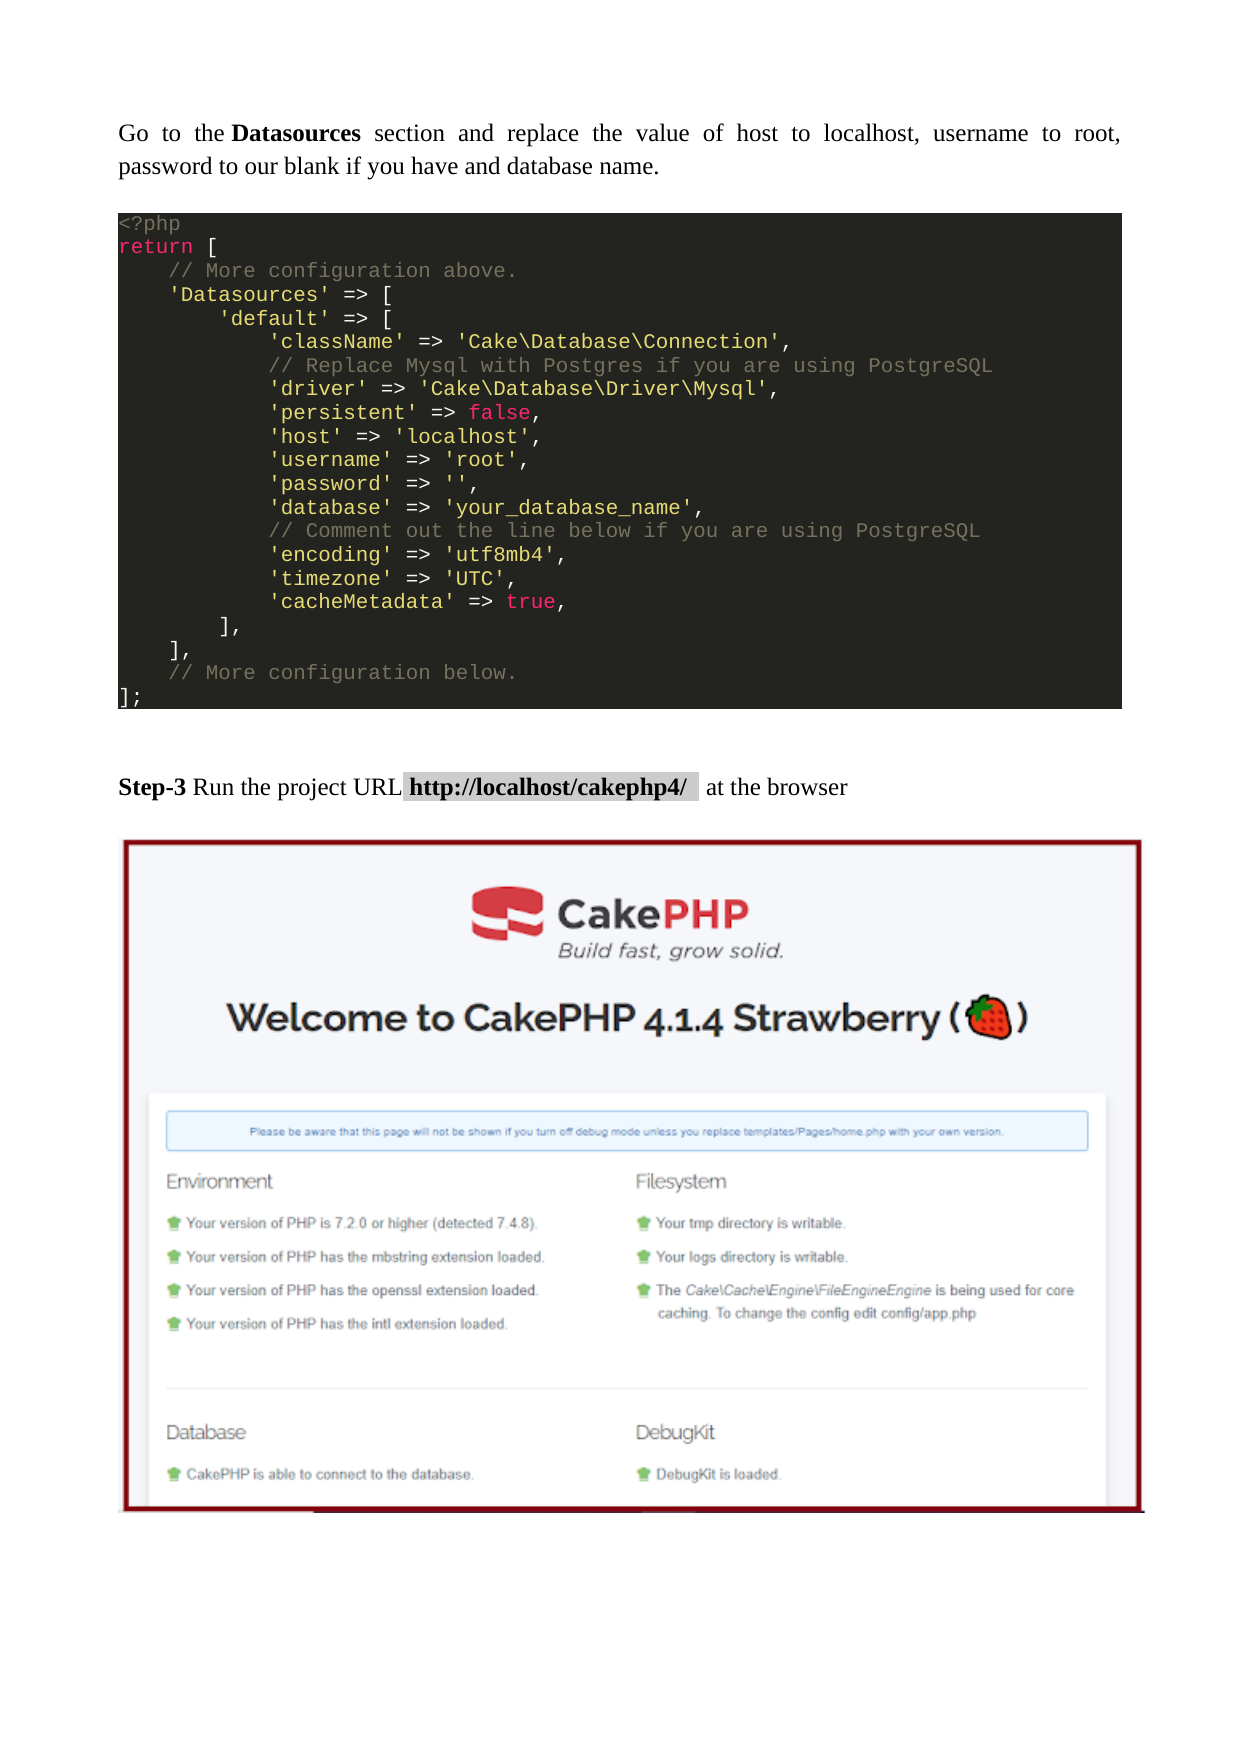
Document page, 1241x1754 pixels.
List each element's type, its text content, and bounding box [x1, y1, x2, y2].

text ]; [118, 686, 1122, 709]
text // More configuration below. [118, 662, 1122, 686]
picture [118, 838, 1145, 1513]
text Step-3 Run the project URL http://localhost/cakephp4/ at the browser [118, 772, 1122, 801]
text <?php [118, 213, 1122, 237]
text 'default' => [ [118, 307, 1122, 331]
text 'className' => 'Cake\Database\Connection', [118, 331, 1122, 355]
text 'username' => 'root', [118, 449, 1122, 473]
text 'driver' => 'Cake\Database\Driver\Mysql', [118, 378, 1122, 402]
text // More configuration above. [118, 260, 1122, 284]
text 'password' => '', [118, 473, 1122, 497]
text return [ [118, 237, 1122, 260]
text 'persistent' => false, [118, 402, 1122, 426]
text 'encoding' => 'utf8mb4', [118, 544, 1122, 568]
text 'Datasources' => [ [118, 284, 1122, 307]
text 'host' => 'localhost', [118, 426, 1122, 449]
text 'timezone' => 'UTC', [118, 568, 1122, 591]
text 'cacheMetadata' => true, [118, 591, 1122, 615]
text // Comment out the line below if you are using PostgreSQL [118, 520, 1122, 544]
text // Replace Mysql with Postgres if you are using PostgreSQL [118, 355, 1122, 378]
text ], [118, 638, 1122, 662]
text ], [118, 615, 1122, 638]
text Go to the Datasources section and replace the value of host to localhost, username to root, password to our blank if you have and database name. [118, 118, 1122, 180]
text 'database' => 'your_database_name', [118, 497, 1122, 520]
